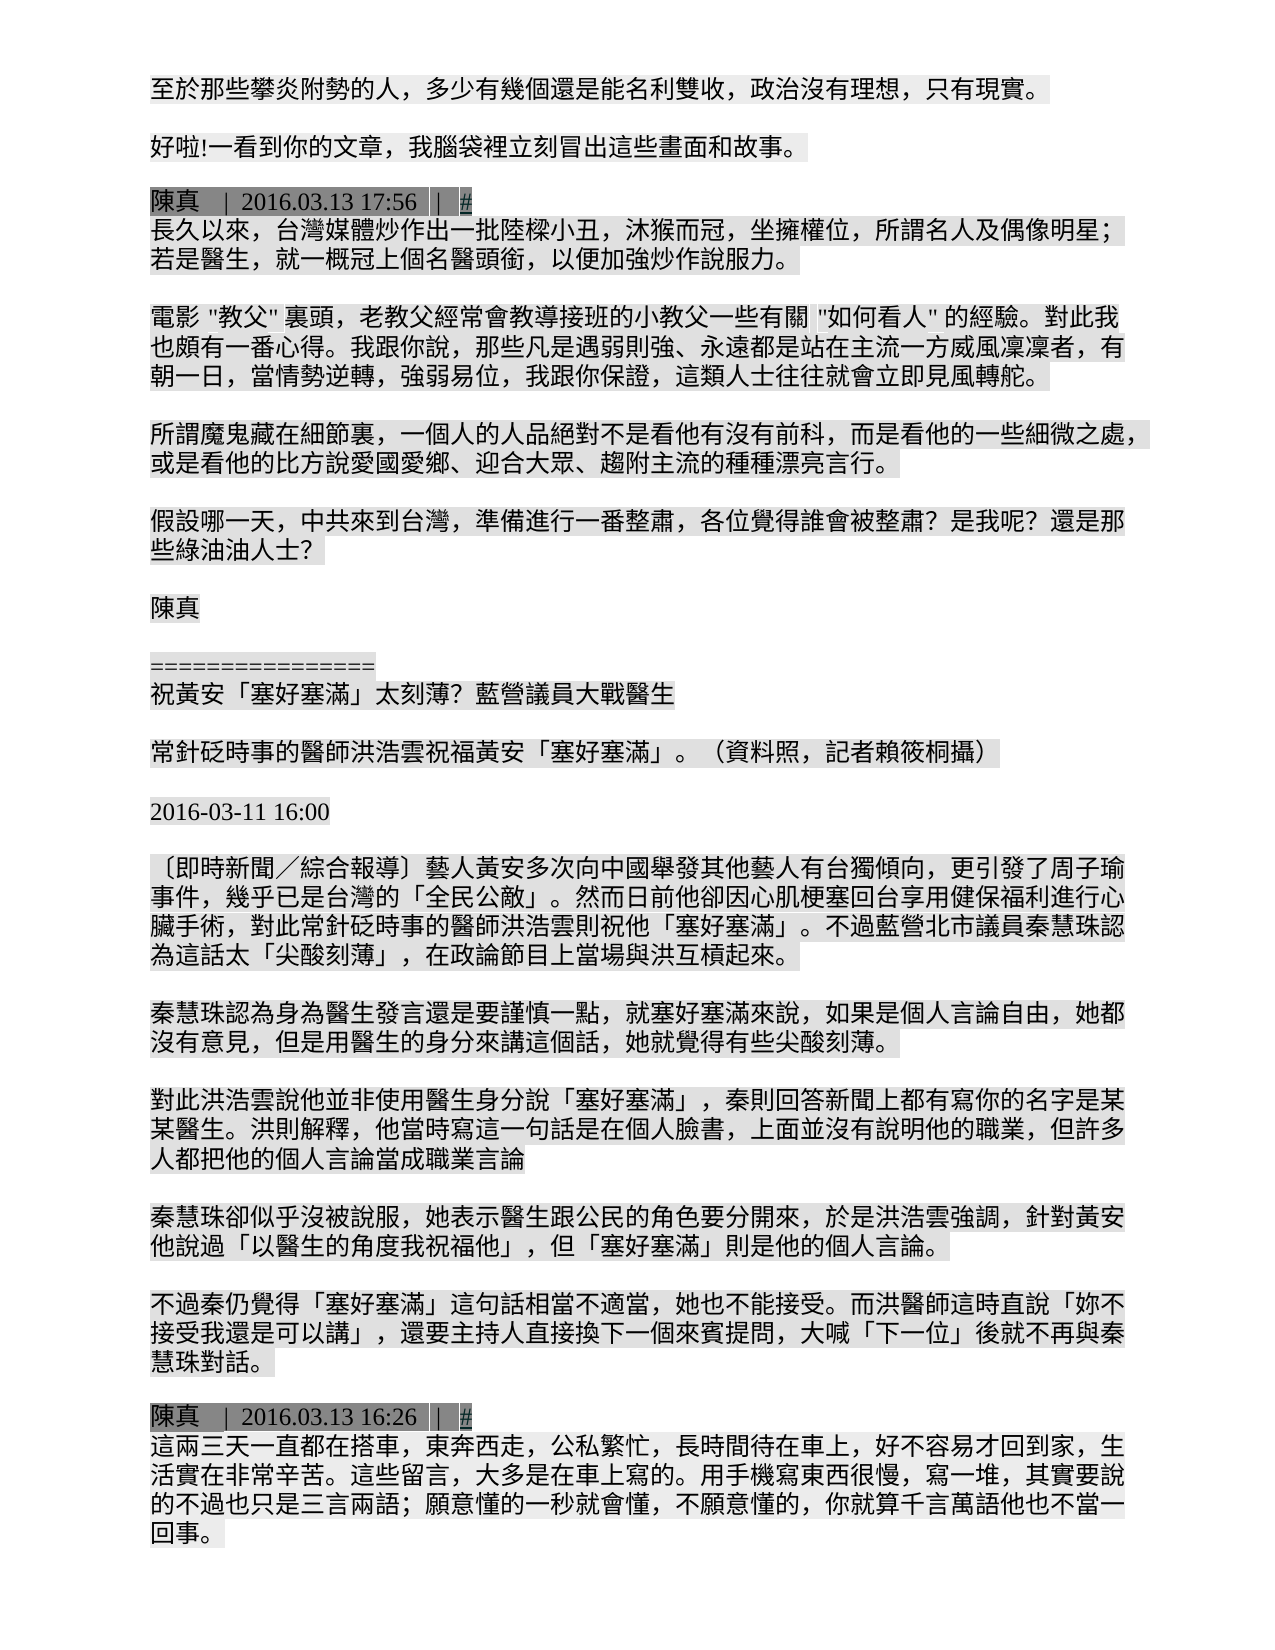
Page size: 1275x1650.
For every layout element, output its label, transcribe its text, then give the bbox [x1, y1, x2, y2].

text 陳真 | 2016.03.13 17:56 | # [150, 187, 1125, 216]
text 這兩三天一直都在搭車，東奔西走，公私繁忙，長時間待在車上，好不容易才回到家，生活實在非常辛苦。這些留言，大多是在車上寫的。用手機寫東西很慢，寫一堆，其實要說的不過也只是三言兩語；願意懂的一秒就會懂，不願意懂的，你就算千言萬語他也不當一回事。 真不好意思，我怕誤會人家，所以剛剛根據這位陳思豪所留下的email去查，確有此人，是我誤會了，原本以為又是匿名。陳思豪是台北古亭長老教會的牧師。我在原始留言中做了更正。 但是，這讓我感到更不可思議了，牧師居然可以認同這樣一種文革式的公審，居然大力支持這樣一些全然背離人性與基本文明的齷齪行為。這樣的牧師，他代表著一種什麼樣的 "宗教"？難道我以後看診，凡是長老教會來的病人，我必須一概請他自費，不准使用健保，否則就趕出醫院大門？我經常在急診服務，哪天如果有長老教會前來的急診病患，我是不是也應該先審查其思想與道德水平，凡是綠油油的就一概直接轉送太平間？這樣一種道理有那麼難懂？ 我對長老教會早已無言，只能說，我沒法理解它跟宗教扯得上什麼關係；它不是一種宗教，它只是掛著宗教招牌、以上帝名義為幌子的一種綠油油的政治組織。長年以來，只要是綠的，它就大捧特捧，只要是藍的，它就大力抹黑拼命攻擊。各位若在海外待過，有沒有辦法想像天底下會有這樣一種教會？在這島上，法院差不多已經一片綠了，教會也是綠的，醫院更是綠油油。這個鬼島真是有夠墮落荒唐。 至於像底下這位什麼steve的，其email 就完全不可考了。他罵一個有名有姓的郭冠英說黃安 “又是一隻鍋灌陰“。你要這樣羞辱一個個人當然可以，但是，在道德上而言，你要羞辱人的同時，得讓那個被你羞辱的個人知道你是誰、知道你是什麼身分才行，這樣的話，對方的律師函或法院傳票才找得到你。 匿名抹黑羞辱個人、進而公審與鬥臭的行為，在道德上的卑劣程度遠遠不是一個黃安所能比擬，但是，像這樣一種不可思議、乃至違反人性的暴民現象，卻充斥整個台灣，長年以來大家卻無所謂，只要是異己，就用一切卑劣手段鬥臭。 黨外時期，就跟林義雄一樣，我也曾經是信仰暴力手段的一份子，對於各種和平手段感到絕望，對於強勢一方任意糟蹋少數異己的惡行，深惡痛絕。後來，見識了更多暴力，看見自己親友身上血淋淋的傷口，讓我逐漸體認到，以暴制暴，暴力將沒有個盡頭。要埋下一個仇恨的種子很容易，但要遏止它卻很難。 我能理解近年來對岸開始又重新浮出檯面的武力解放台灣論調，我也能理解為什麼連一些原本不在乎統獨的大陸人士或甚至台灣人也開始有這樣一種呼聲。這道理很簡單，任何一方極端化的作為，必然都會促成另一方更加極端的反應。美國長年以來就是在玩這樣一種手法，盡一切可能在敵人家裏製造動亂、製造紛爭，進而從中漁利，消滅敵人。 我也經常深深感受到人的愚昧，因此常感悲痛莫名。人是一種非常容易被主流勢力操控、利用的生物，做為一種打擊異己的工具，但他卻往往不自知。他總是以為這一切乃是自己的一種自發行為。史賓諾沙說得對，"一顆被拋向空中的石子，如果石頭會思索，它會以為是自己在飛行"。 我的忘年之交柏楊先生經常提到一種因果關係，他說，一個社會的將來，其實就是看它過去與現在之所為；很多事情不會沒有代價的，差別只是在於往往是下一代在承受上一代的因果。 台灣人很喜歡出國旅遊，但我常納悶，大家遊玩或遊學或留學回來之餘，難道一點都看不出來異國它鄉的諸多美好人性與文明？難道你不會希望自己的家園亦如是？比較難的部份也許一時學不來，但至少應該把人當人看。記得2006年年底剛回國定居時，應邀在當時還沒有 "綠化" 的蘋果日報上寫了第一篇文章，就叫做 "把人當人看"。好人是人，壞人也是人，一個人的基本權益與尊嚴這東西，理應就跟太陽一樣，好人從中得著庇護，壞人也應同樣得著他應有的溫暖。 十二年前，2004年2月20號，我還記得寫過這樣一篇文章登在聯合報，如下，因此遭來島內的許多攻擊與抹黑，非常痛苦。我估計就算再過個30年，若我還活著，恐怕依然還是得重覆講同樣的東西。各位若不在乎看舊文，不妨看上兩眼。這些通俗文字，沒有什麼特別需要智能之處，它只是一些就算三歲小孩也能理解的東西。這些通俗文字，自然也沒有什麼深刻思想在裏頭，假若它或許值得一讀，不是因為它有著什麼偉大理念，而僅僅是因為它不是用墨水而是用淚水血水寫成。 陳真 ====================== 政治不應壓倒人性 陳真 【2004/02/20 聯合報】 有人指出一種現象：越是落後國家，人民對於政治的態度，越是熱衷。蔣家時代，「政治唔通睬」幾乎是每位長輩對下一代的基本教誨。但皮球壓得重，就彈得高；政治高壓之鬆綁，於是帶來一股政治狂熱。這股熱頭，自解嚴後，持續多年，絲毫沒有退燒跡象，反而一年熱過一年；一次選舉，就是一陣狂熱。跟發燒一樣，一般感冒燒個兩天就好了，但若持續發燒，就得考慮是否有其它重大病因。 在英國，族群問題往往也是政客吸取選票的一個賣點。只要選舉一到，就打出所謂「種族牌」，把執政上的失誤和無能，全數推給各國難民或偷渡客，說他們「吃掉」多少社會資源，帶來多少社會問題云云。但別忘了，絕大多數難民是西方船堅砲利侵略政策下的受害者。英國政客或小報媒體族群挑撥之惡形惡狀，向來為人所詬病，不時招來國際人權團體的譴責。 不過，各種社會之間，儘管有著種種相似性，台灣卻有一點似乎是英國社會所沒有的，那就是政治狂熱壓倒了人性。 去年(2003年)八月，幾位大陸女子企圖偷渡來台，海上遇到查緝，居然被蛇頭一個個揪著頭髮，丟進海裏，數條生命因此葬身大海。蛇頭暴行固然恐怖，但台灣社會之諸多反應，難道不是更恐怖？記得當時四處可聽到譴責或諷刺當事人的言論，說她們是來台灣撈錢，「搞不好是來當妓女」，死了活該。尤有甚者，一些整天喊著「愛台灣」的人們與媒體，更是趁機藉此大肆進行政治宣傳，醜化大陸人民；對死難者，對那些為了生存而掙扎奮鬥的人們，竟無絲毫憐憫與敬意。 之前ＳＡＲＳ也是，台灣政客及一干所謂愛台灣的媒體，藉此刻意把「中國人」和「骯髒」、「疾病」劃上等號。荒腔走板的政治言論，俯拾皆是。 最近英國也剛好發生一起類似事件。數十名中國偷渡難民，被僱用來海邊挖貝類，不幸遇到潮水猛漲，十九名難民淹死。這些人在充滿危險的海邊工作，卻賺取不到雇主暴利百分之一的低廉工資。英國報紙上說，漲潮速度有時迅速到連一匹全速快跑的馬，也跑不過洶湧掩至的大潮。稍有不慎，就會滅頂。死難者中，許多是基督徒。其中一位在拚命逃上岸時，自覺逃不過海潮速度，於是當下打手機給福建老家的太太說：「海水已經淹到我的胸部，我可能快死了，為我禱告吧。」不久通話斷了，迅即被海水淹沒。 事發後，英國電視大幅報導中國難民在英國的艱辛生活，比方說三十幾個人擠著一張大通舖；為了配合漲退潮，經常必須大半夜工作，在一片漆黑孤寂的海邊，忍受嚴寒刺骨。這番艱辛，讓向來衣食無憂、工資豐厚的英國人大感震驚；英國警方更控訴背後剝削者犯下「空前最為惡劣的罪行」。過去一周以來，報導不斷，前天打開電視，出事現場已架起鐵絲網，防止靠近。當鏡頭掃過那片大海時，有個不經意的畫面卻讓我心裏頓時感到一陣激動，我看到幾個英國人竟來海邊悼念，一束束鮮花就擺放在鐵絲網上。報導指出，當地英國人更打算籌資在此建立一座紀念碑，紀念這些為生存而奮鬥、葬身大海的異鄉人。 看著別人，想著自己，不禁要為台灣社會感到可悲。尤其到了夜裏，當四周靜下來時，去國懷鄉，心情更是沉重。你當然可以支持任何政治主張，但我無法理解，世上究竟會有什麼樣偉大的政治主張，居然偉大到必須喪失憐憫，壓倒人性？ [150, 1432, 1125, 1548]
text 陳真 | 2016.03.13 16:26 | # [150, 1402, 1125, 1432]
text 長久以來，台灣媒體炒作出一批陸樑小丑，沐猴而冠，坐擁權位，所謂名人及偶像明星；若是醫生，就一概冠上個名醫頭銜，以便加強炒作說服力。 電影 "教父" 裏頭，老教父經常會教導接班的小教父一些有關 "如何看人" 的經驗。對此我也頗有一番心得。我跟你說，那些凡是遇弱則強、永遠都是站在主流一方威風凜凜者，有朝一日，當情勢逆轉，強弱易位，我跟你保證，這類人士往往就會立即見風轉舵。 所謂魔鬼藏在細節裏，一個人的人品絕對不是看他有沒有前科，而是看他的一些細微之處，或是看他的比方說愛國愛鄉、迎合大眾、趨附主流的種種漂亮言行。 假設哪一天，中共來到台灣，準備進行一番整肅，各位覺得誰會被整肅？是我呢？還是那些綠油油人士？ 陳真 ================ 祝黃安「塞好塞滿」太刻薄？藍營議員大戰醫生 常針砭時事的醫師洪浩雲祝福黃安「塞好塞滿」。（資料照，記者賴筱桐攝） 2016-03-11 16:00 〔即時新聞／綜合報導〕藝人黃安多次向中國舉發其他藝人有台獨傾向，更引發了周子瑜事件，幾乎已是台灣的「全民公敵」。然而日前他卻因心肌梗塞回台享用健保福利進行心臟手術，對此常針砭時事的醫師洪浩雲則祝他「塞好塞滿」。不過藍營北市議員秦慧珠認為這話太「尖酸刻薄」，在政論節目上當場與洪互槓起來。 秦慧珠認為身為醫生發言還是要謹慎一點，就塞好塞滿來說，如果是個人言論自由，她都沒有意見，但是用醫生的身分來講這個話，她就覺得有些尖酸刻薄。 對此洪浩雲說他並非使用醫生身分說「塞好塞滿」，秦則回答新聞上都有寫你的名字是某某醫生。洪則解釋，他當時寫這一句話是在個人臉書，上面並沒有說明他的職業，但許多人都把他的個人言論當成職業言論 秦慧珠卻似乎沒被說服，她表示醫生跟公民的角色要分開來，於是洪浩雲強調，針對黃安他說過「以醫生的角度我祝福他」，但「塞好塞滿」則是他的個人言論。 不過秦仍覺得「塞好塞滿」這句話相當不適當，她也不能接受。而洪醫師這時直說「妳不接受我還是可以講」，還要主持人直接換下一個來賓提問，大喊「下一位」後就不再與秦慧珠對話。 [150, 216, 1125, 1377]
text 假如有一天中共來台灣準備一番整肅，陳真應該很快就會被整肅。 會有很多人去蒐羅各種舊資料(通常不是出自你親筆親口的原文)密告你是「反覆小人，有利益時支持黨外，分不到贓又狂罵綠油油」。 也會有人故意把當前中共所做的一些不合理的事物，公開向你討教意見，扭曲你的語言文章來陷害你，以求向中共立功。 即使他們不故意引你開罵，你的個性還是會對時事進行價值評論。然後那些人就立刻對你從人性批判的角度叫囂「假稱心懷祖國，卻對共產黨開明的依法治國抱有狂妄的敵意」。 這是歷史的必然。 不過共產黨不是五十年前了，也不像國、民兩黨這麼愚笨狹隘，大概就是把你冷處理而已，至於那些攀炎附勢的人，多少有幾個還是能名利雙收，政治沒有理想，只有現實。 好啦!一看到你的文章，我腦袋裡立刻冒出這些畫面和故事。 [150, 75, 1125, 162]
